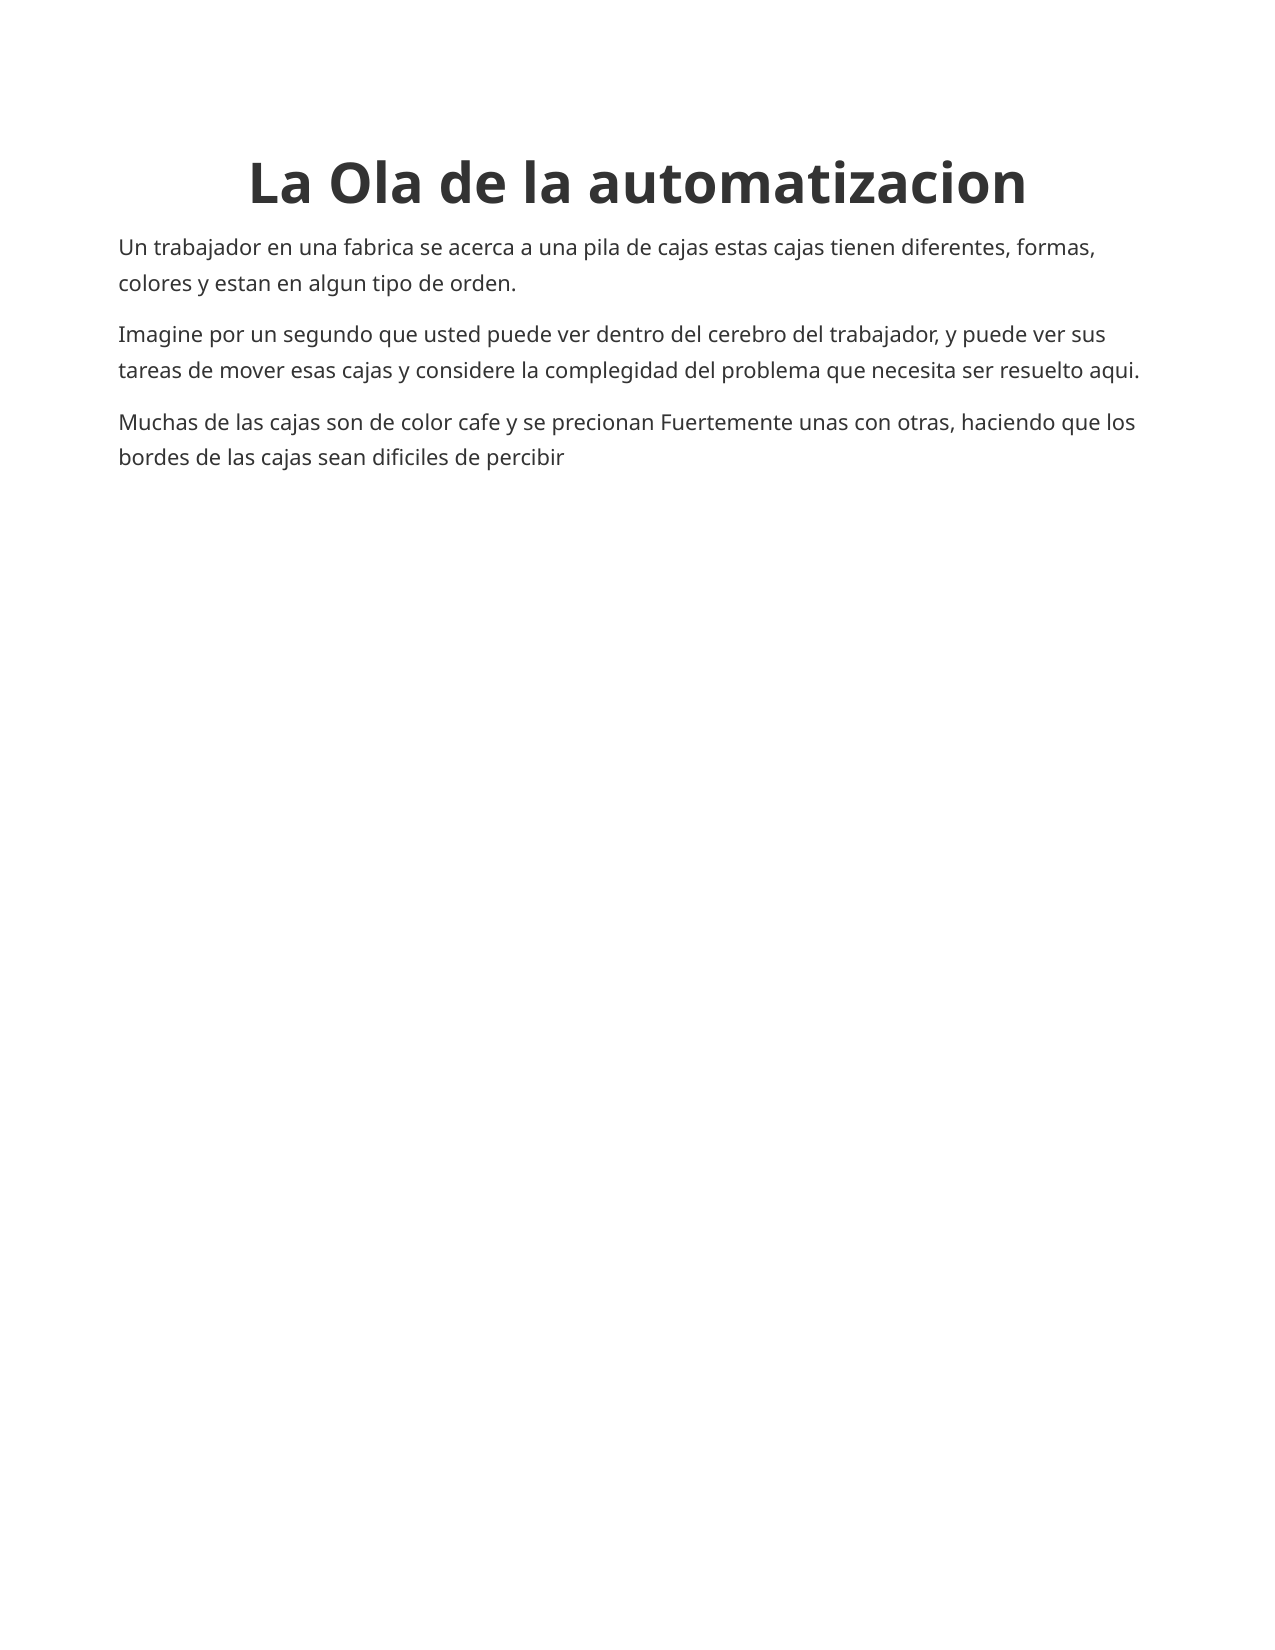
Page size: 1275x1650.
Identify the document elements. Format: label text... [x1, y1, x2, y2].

subtitle La Ola de la automatizacion [118, 143, 1157, 220]
text Imagine por un segundo que usted puede ver dentro del cerebro del trabajador, y puede ver sus tareas de mover esas cajas y considere la complegidad del problema que necesita ser resuelto aqui. [118, 319, 1157, 385]
text Muchas de las cajas son de color cafe y se precionan Fuertemente unas con otras, haciendo que los bordes de las cajas sean dificiles de percibir [118, 406, 1157, 472]
text Un trabajador en una fabrica se acerca a una pila de cajas estas cajas tienen diferentes, formas, colores y estan en algun tipo de orden. [118, 232, 1157, 298]
